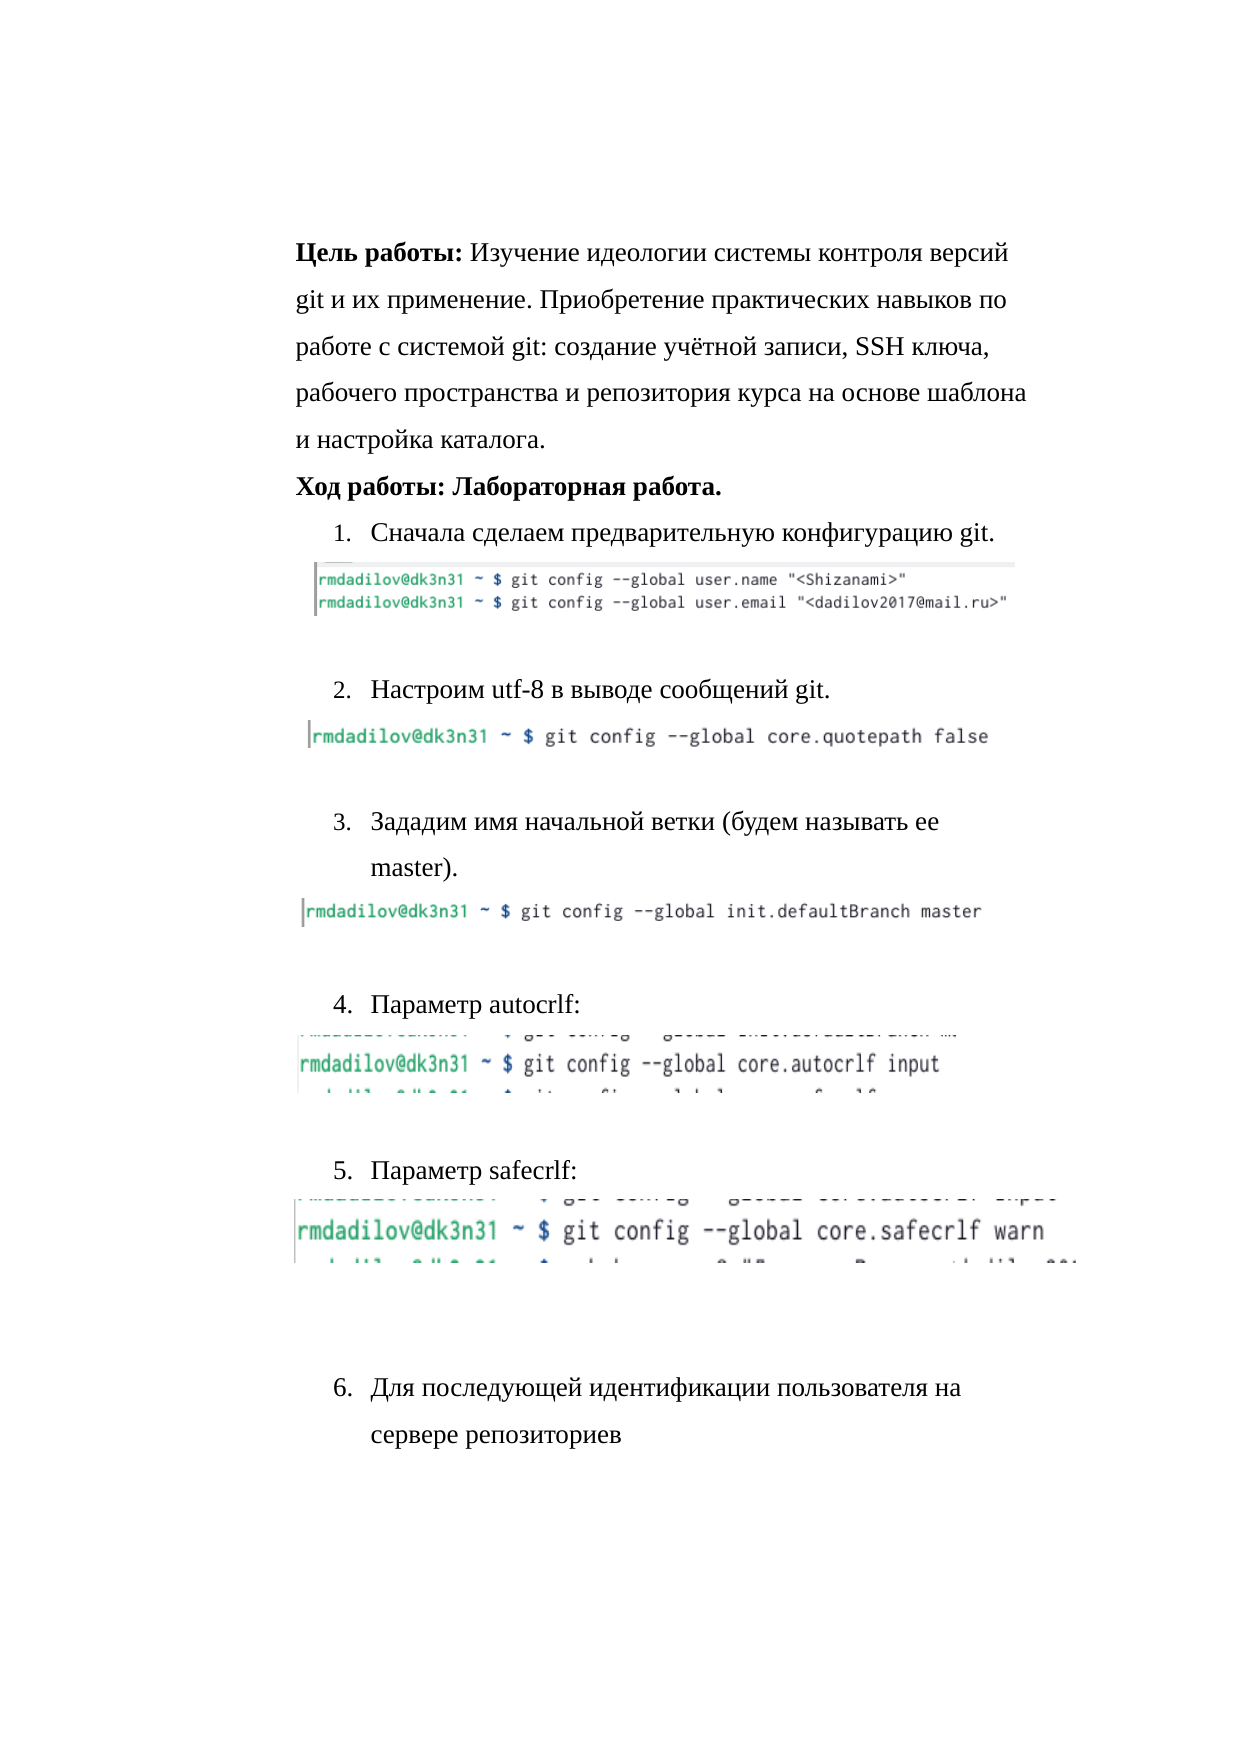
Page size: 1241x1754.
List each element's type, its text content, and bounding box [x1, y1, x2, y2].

list Параметр autocrlf: [333, 989, 1033, 1020]
list Параметр safecrlf: [333, 1154, 1033, 1186]
text Ход работы: Лабораторная работа. [295, 469, 1033, 501]
picture [314, 562, 1015, 616]
picture [297, 1035, 956, 1093]
picture [307, 720, 1009, 748]
list Сначала сделаем предварительную конфигурацию git. [333, 516, 1033, 547]
picture [294, 1199, 1076, 1263]
text Цель работы: Изучение идеологии системы контроля версий git и их применение. Приобретение практических навыков по работе с системой git: создание учётной записи, SSH ключа, рабочего пространства и репозитория курса на основе шаблона и настройка каталога. [295, 236, 1033, 454]
list Зададим имя начальной ветки (будем называть ее master). [333, 805, 1033, 882]
list Для последующей идентификации пользователя на сервере репозиториев [333, 1371, 1033, 1449]
picture [301, 898, 1003, 927]
list Настроим utf-8 в выводе сообщений git. [333, 673, 1033, 704]
